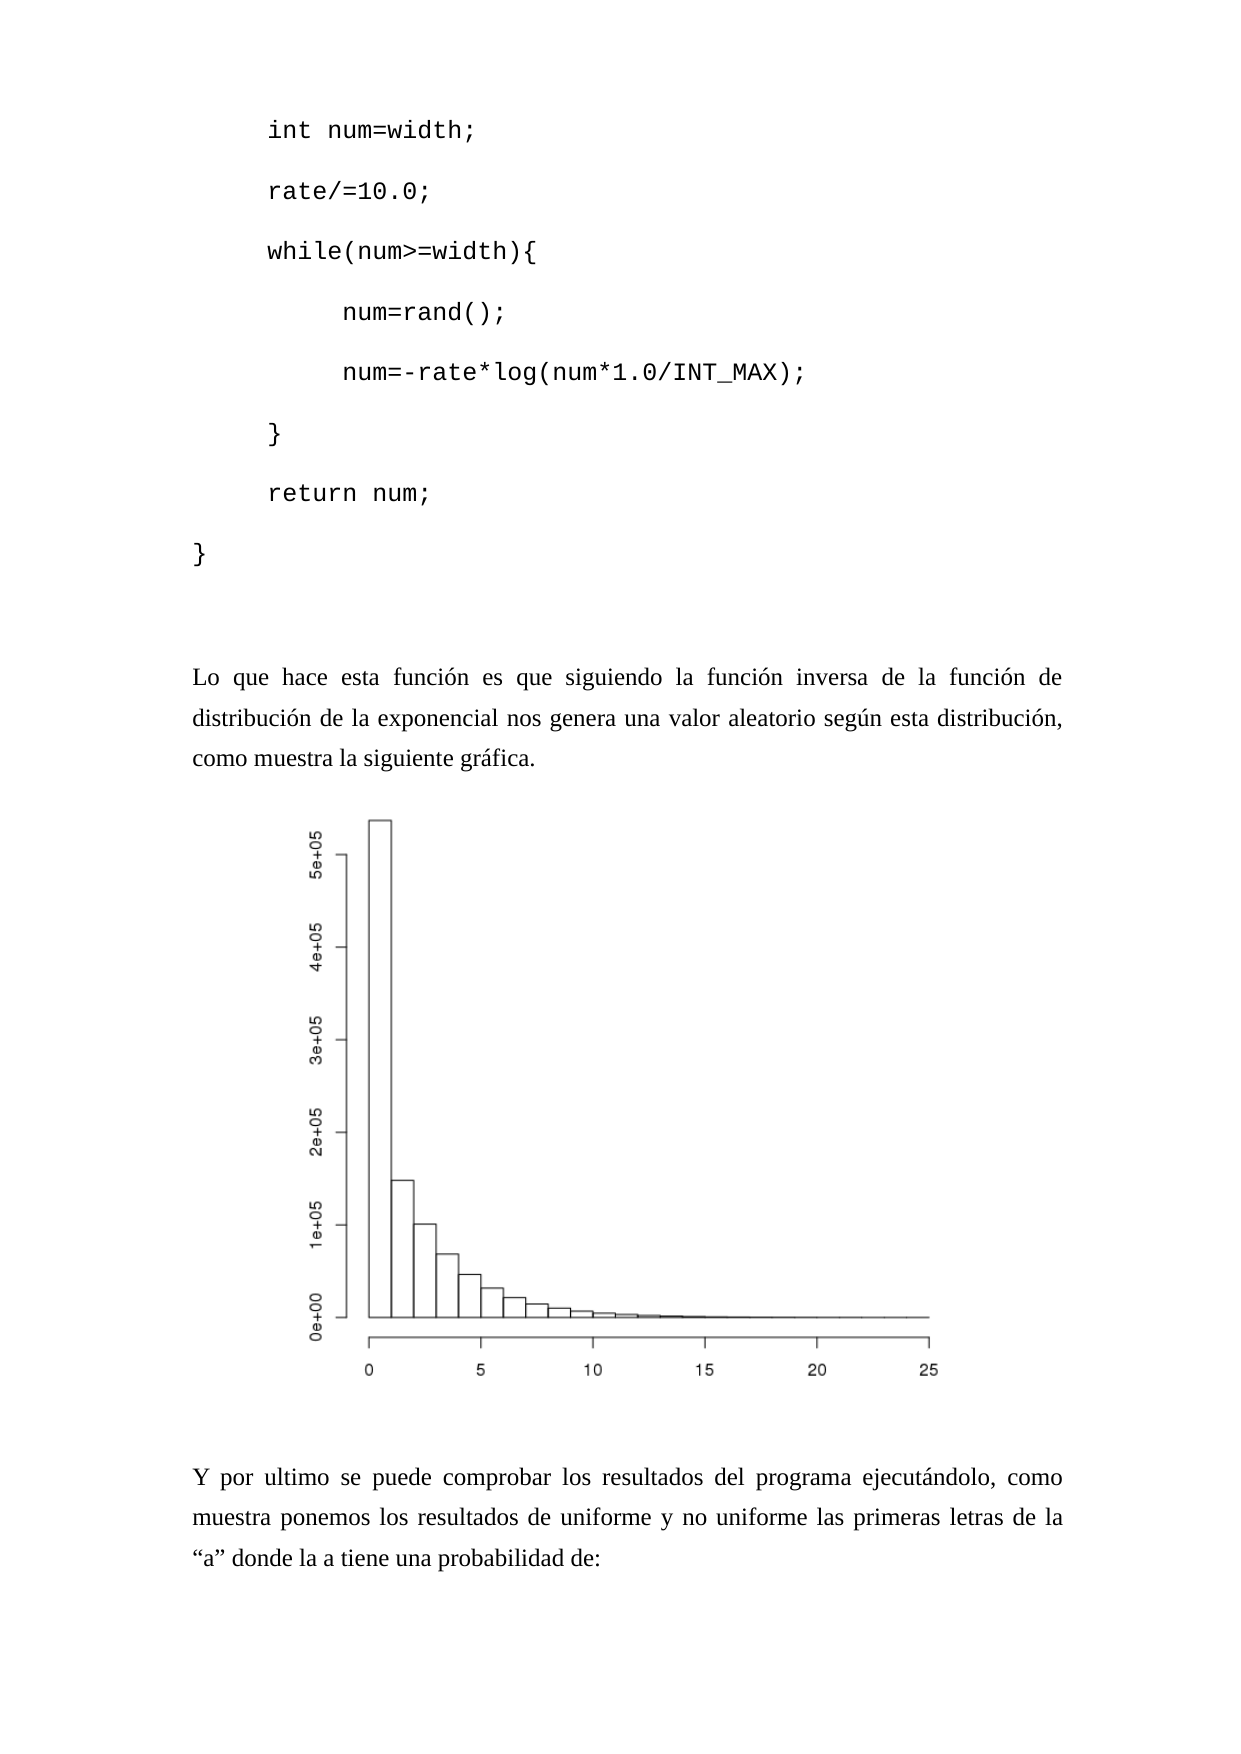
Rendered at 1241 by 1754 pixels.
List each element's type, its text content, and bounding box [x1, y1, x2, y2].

text num=-rate*log(num*1.0/INT_MAX); [192, 360, 1064, 388]
text Y por ultimo se puede comprobar los resultados del programa ejecutándolo, como muestra ponemos los resultados de uniforme y no uniforme las primeras letras de la “a” donde la a tiene una probabilidad de: [192, 1462, 1064, 1571]
text rate/=10.0; [192, 178, 1064, 207]
text int num=width; [192, 118, 1064, 146]
text return num; [192, 481, 1064, 509]
text } [192, 541, 1064, 569]
text num=rand(); [192, 299, 1064, 328]
picture [303, 791, 953, 1390]
text while(num>=width){ [192, 239, 1064, 267]
text } [192, 420, 1064, 448]
text Lo que hace esta función es que siguiendo la función inversa de la función de distribución de la exponencial nos genera una valor aleatorio según esta distribución, como muestra la siguiente gráfica. [192, 662, 1064, 772]
